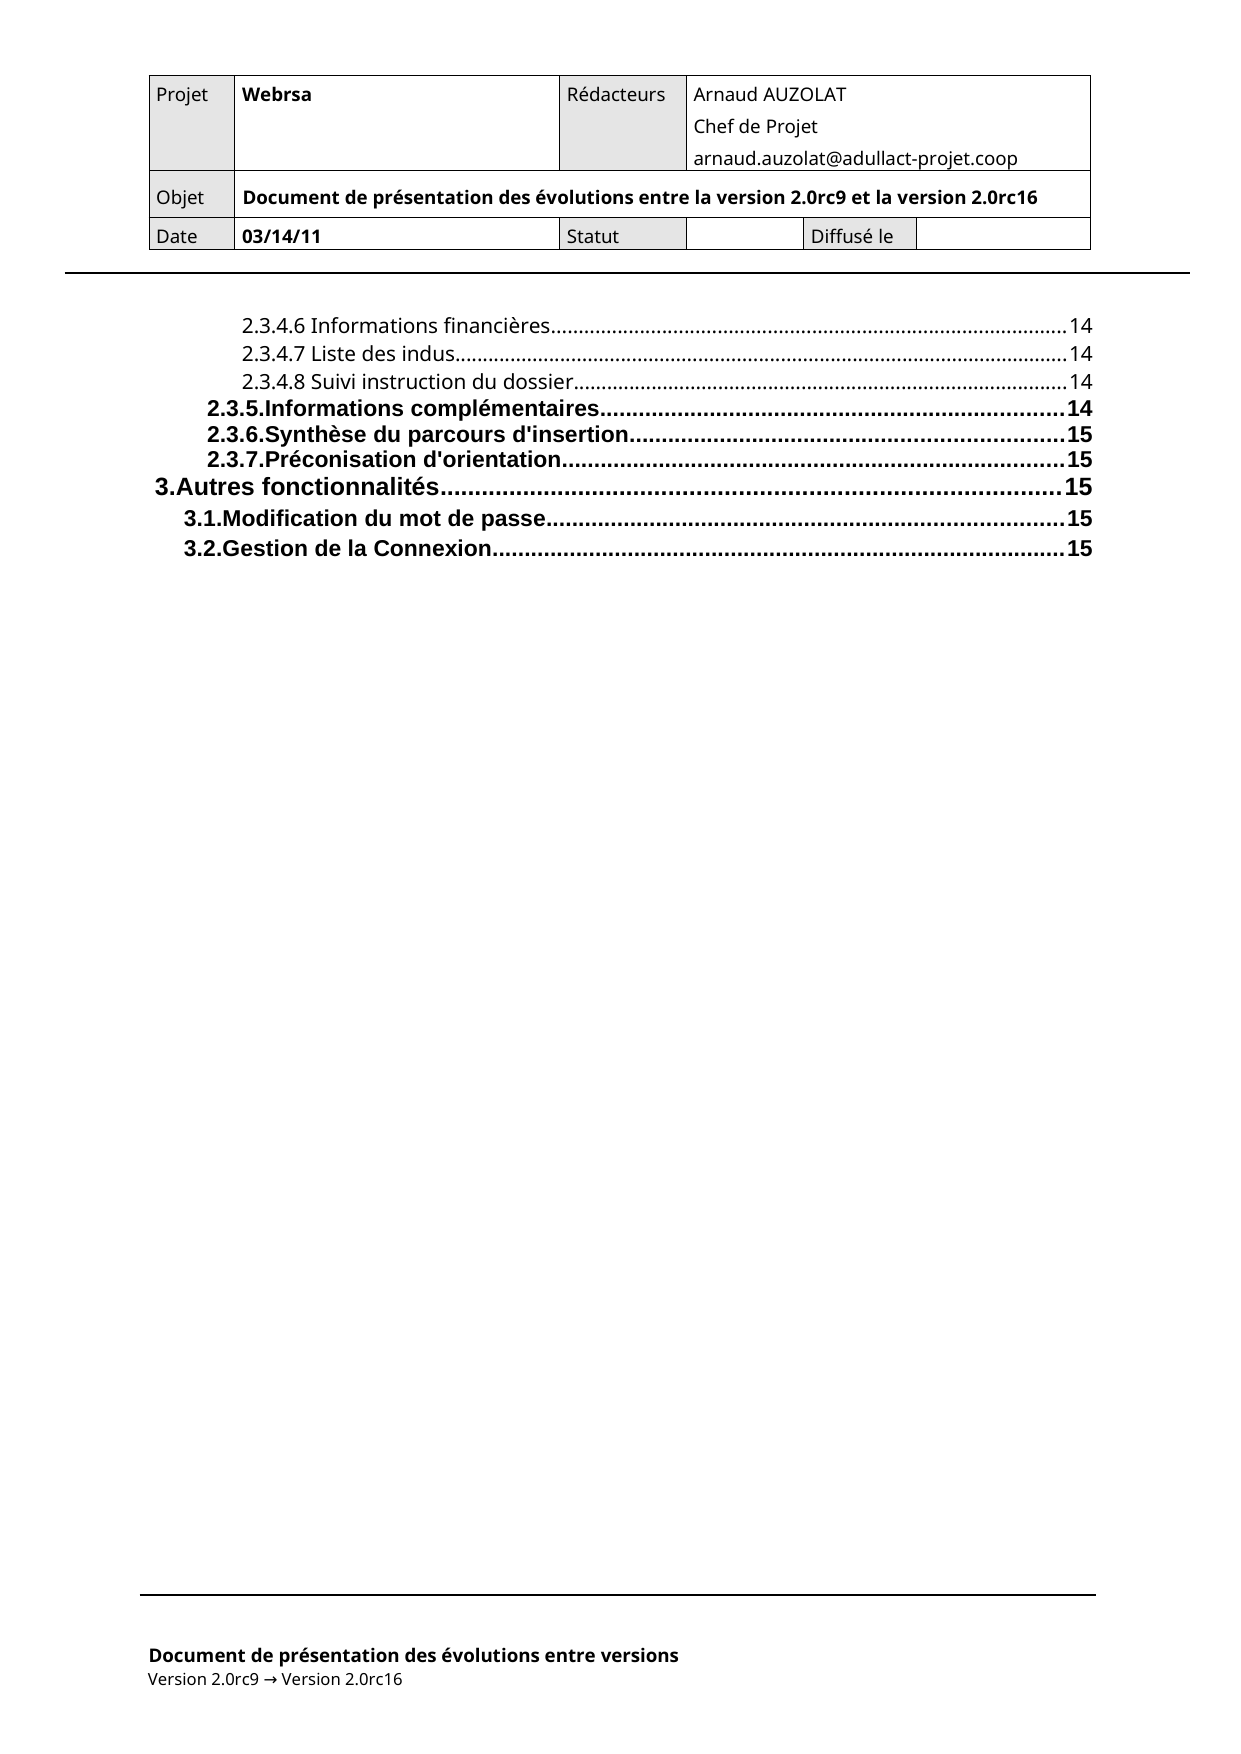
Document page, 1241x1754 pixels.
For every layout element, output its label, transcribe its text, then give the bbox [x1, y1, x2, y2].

text 2.3.4.7 Liste des indus 14 [236, 339, 1092, 367]
text 2.3.5.Informations complémentaires 14 [207, 396, 1092, 421]
text 2.3.6.Synthèse du parcours d'insertion 15 [207, 421, 1092, 447]
text 2.3.7.Préconisation d'orientation 15 [207, 447, 1092, 472]
text 3.Autres fonctionnalités 15 [148, 472, 1092, 500]
text 3.1.Modification du mot de passe 15 [177, 505, 1092, 531]
text 2.3.4.6 Informations financières 14 [236, 311, 1092, 339]
text 3.2.Gestion de la Connexion 15 [177, 536, 1092, 561]
text 2.3.4.8 Suivi instruction du dossier 14 [236, 367, 1092, 396]
